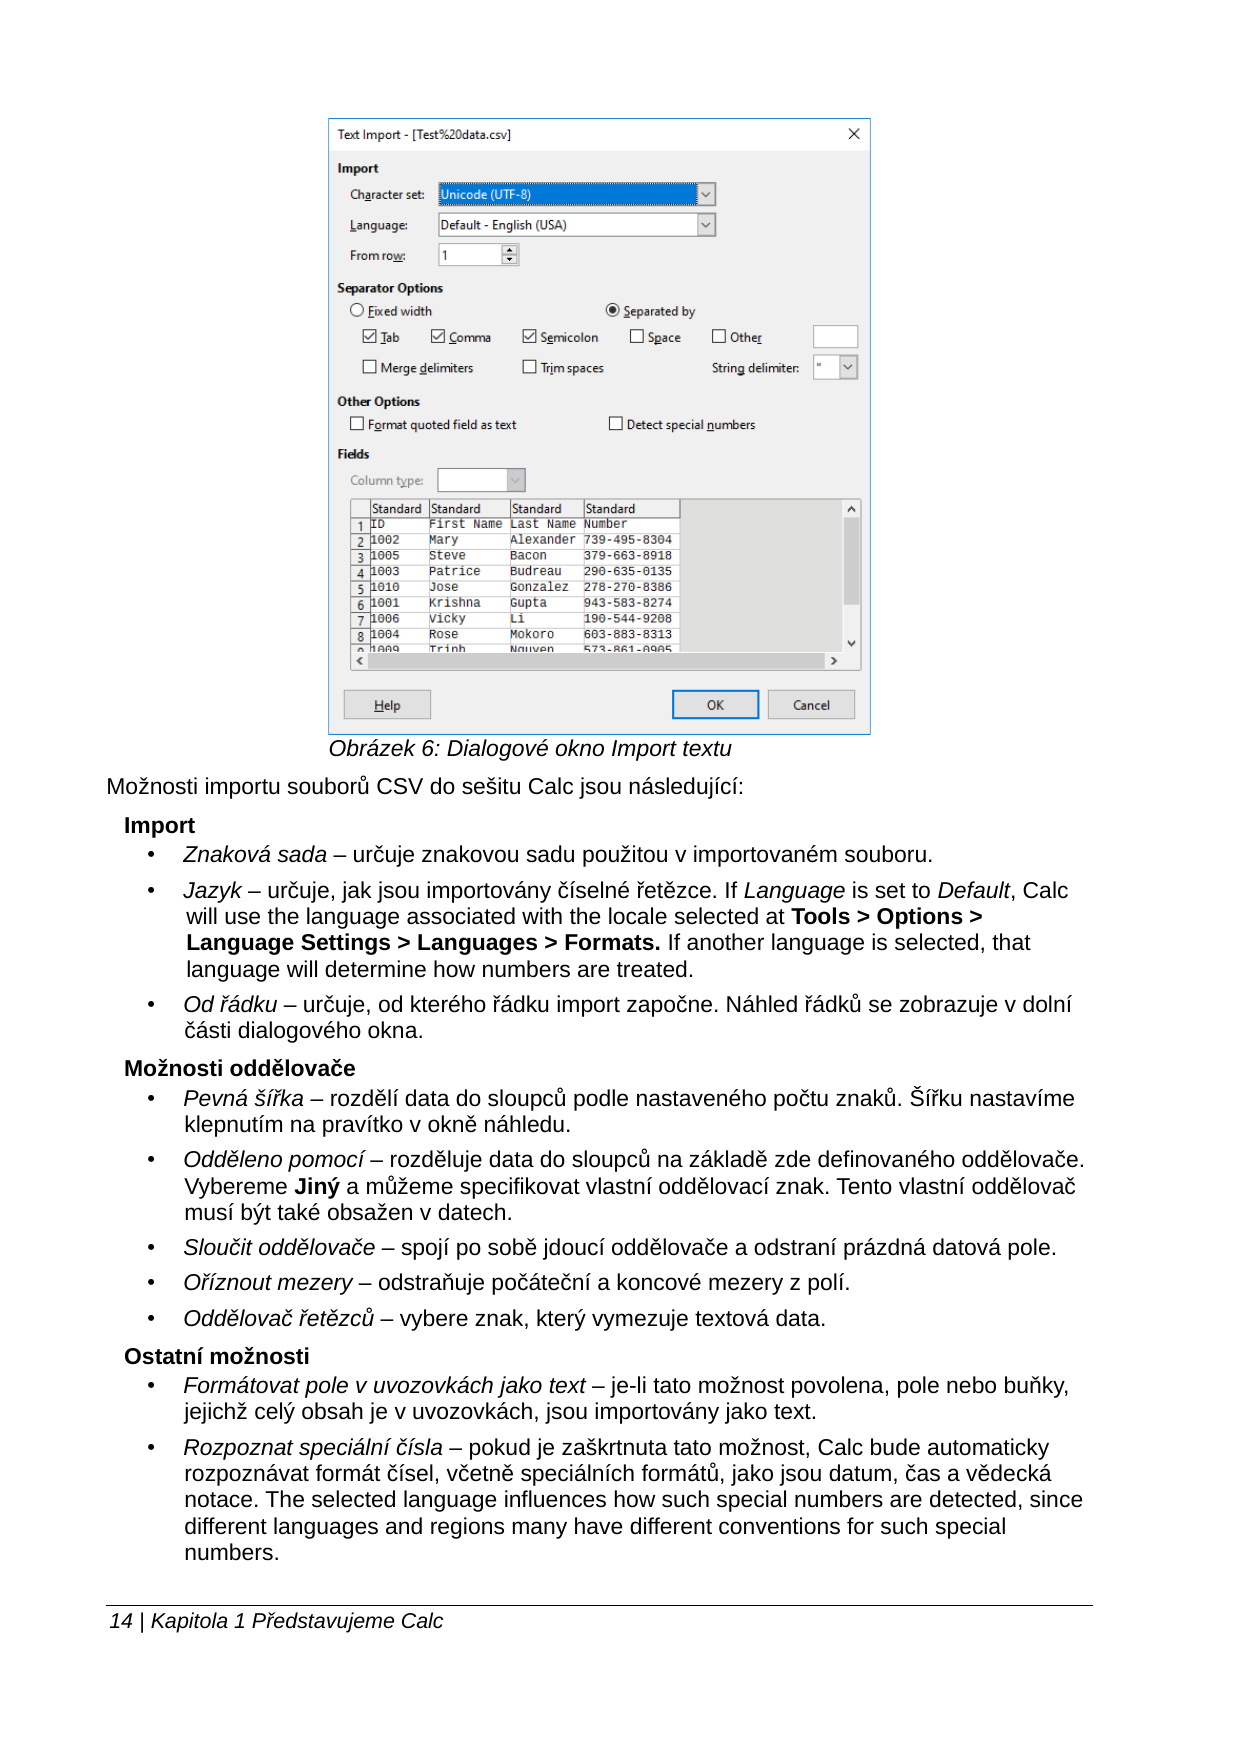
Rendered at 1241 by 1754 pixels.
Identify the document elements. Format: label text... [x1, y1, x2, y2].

list Znaková sada – určuje znakovou sadu použitou v importovaném souboru. [144, 838, 1093, 868]
text Ostatní možnosti [124, 1343, 1093, 1369]
text Možnosti oddělovače [124, 1055, 1093, 1082]
list Možnosti importu souborů CSV do sešitu Calc jsou následující: [106, 773, 1093, 800]
list Formátovat pole v uvozovkách jako text – je-li tato možnost povolena, pole nebo buňky, jejichž celý obsah je v uvozovkách, jsou importovány jako text. [144, 1369, 1093, 1425]
list Sloučit oddělovače – spojí po sobě jdoucí oddělovače a odstraní prázdná datová pole. [144, 1231, 1093, 1261]
list Od řádku – určuje, od kterého řádku import započne. Náhled řádků se zobrazuje v dolní části dialogového okna. [144, 988, 1093, 1047]
list Odděleno pomocí – rozděluje data do sloupců na základě zde definovaného oddělovače. Vybereme Jiný a můžeme specifikovat vlastní oddělovací znak. Tento vlastní oddělovač musí být také obsažen v datech. [144, 1143, 1093, 1225]
list Jazyk – určuje, jak jsou importovány číselné řetězce. If Language is set to Default, Calc will use the language associated with the locale selected at Tools > Options > Language Settings > Languages > Formats. If another language is selected, that language will determine how numbers are treated. [144, 874, 1093, 982]
text Import [124, 812, 1093, 838]
list Pevná šířka – rozdělí data do sloupců podle nastaveného počtu znaků. Šířku nastavíme klepnutím na pravítko v okně náhledu. [144, 1082, 1093, 1137]
list Oříznout mezery – odstraňuje počáteční a koncové mezery z polí. [144, 1266, 1093, 1296]
text Obrázek 6: Dialogové okno Import textu [328, 735, 871, 761]
list Rozpoznat speciální čísla – pokud je zaškrtnuta tato možnost, Calc bude automaticky rozpoznávat formát čísel, včetně speciálních formátů, jako jsou datum, čas a vědecká notace. The selected language influences how such special numbers are detected, since different languages and regions many have different conventions for such special numbers. [144, 1431, 1093, 1568]
picture [328, 118, 871, 735]
list Oddělovač řetězců – vybere znak, který vymezuje textová data. [144, 1302, 1093, 1334]
